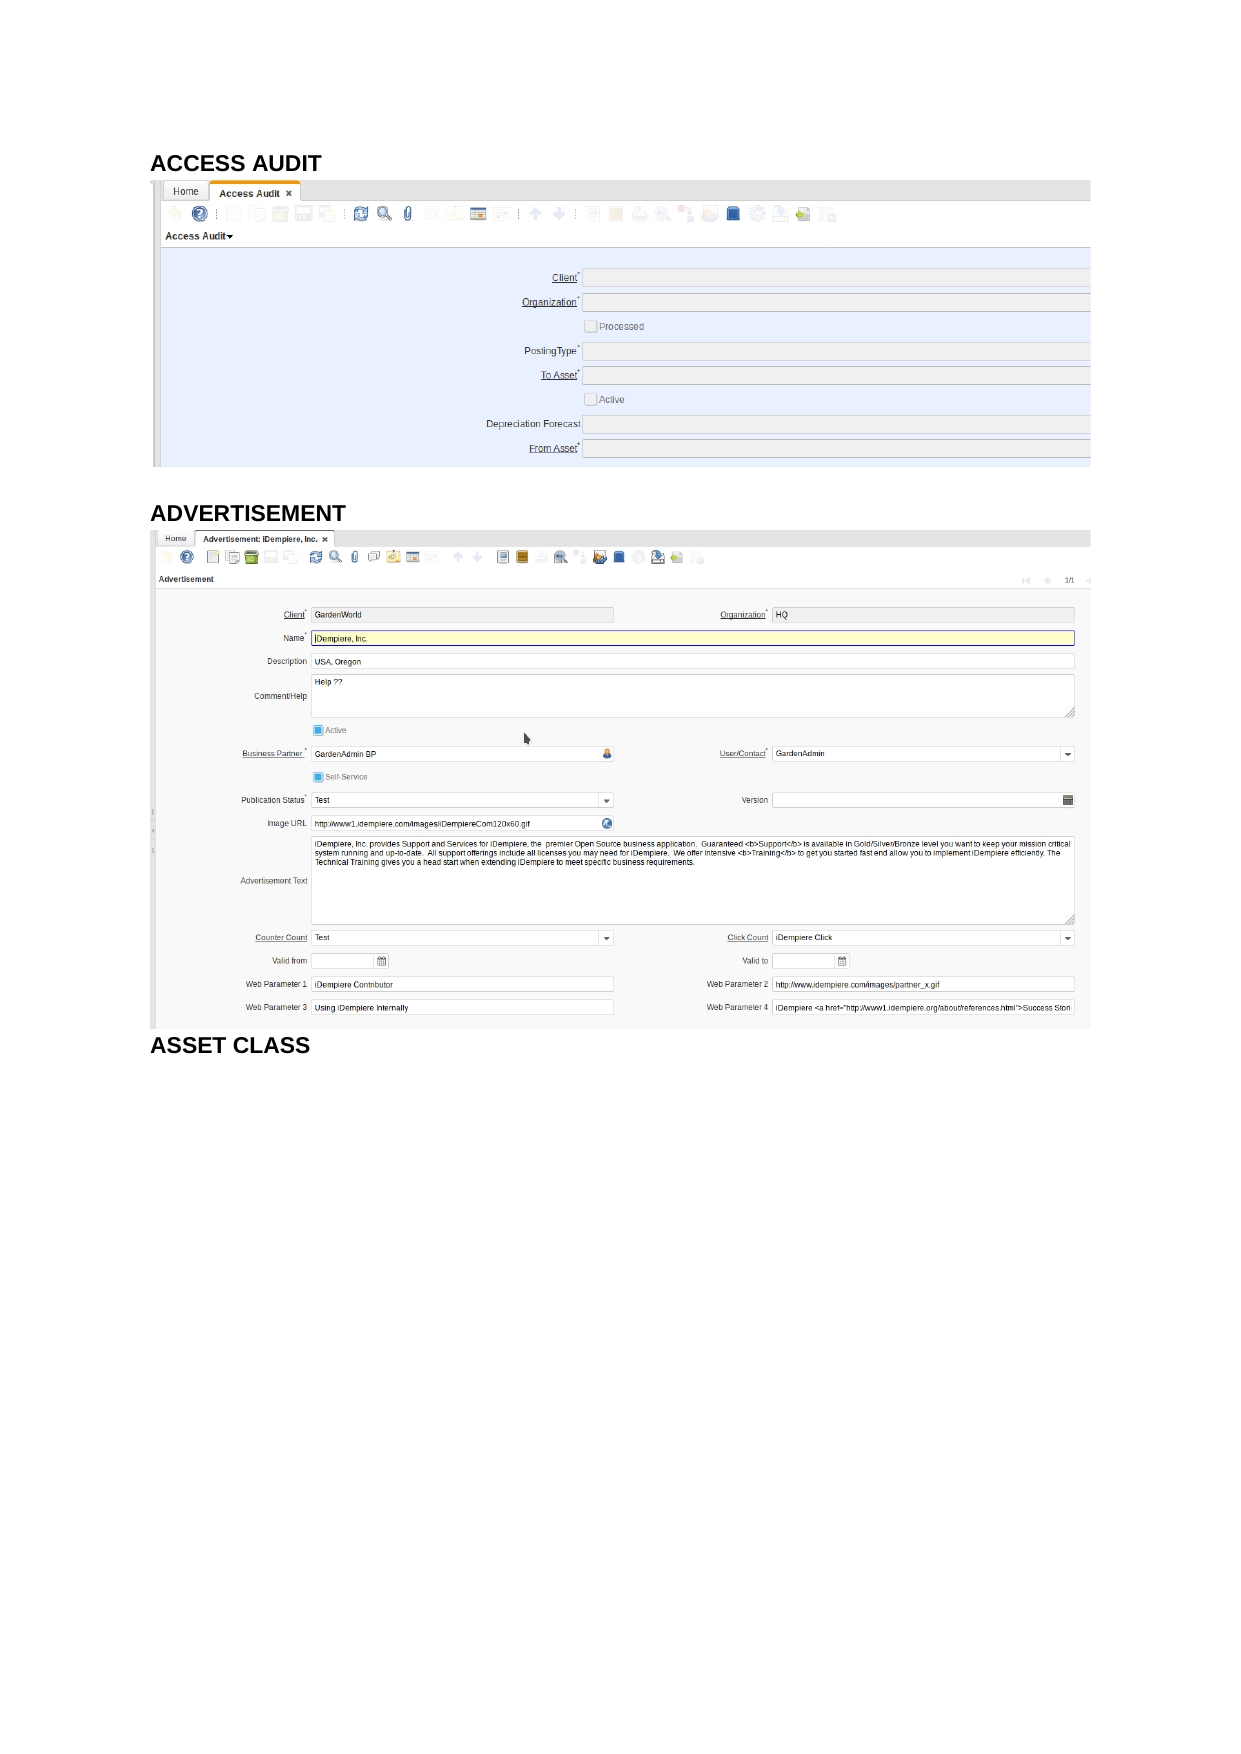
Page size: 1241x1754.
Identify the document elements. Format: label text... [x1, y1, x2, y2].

text ADVERTISEMENT [150, 500, 1090, 530]
picture [150, 530, 1091, 1029]
text ASSET CLASS [150, 1029, 1090, 1058]
picture [150, 180, 1091, 467]
text ACCESS AUDIT [150, 150, 1090, 176]
